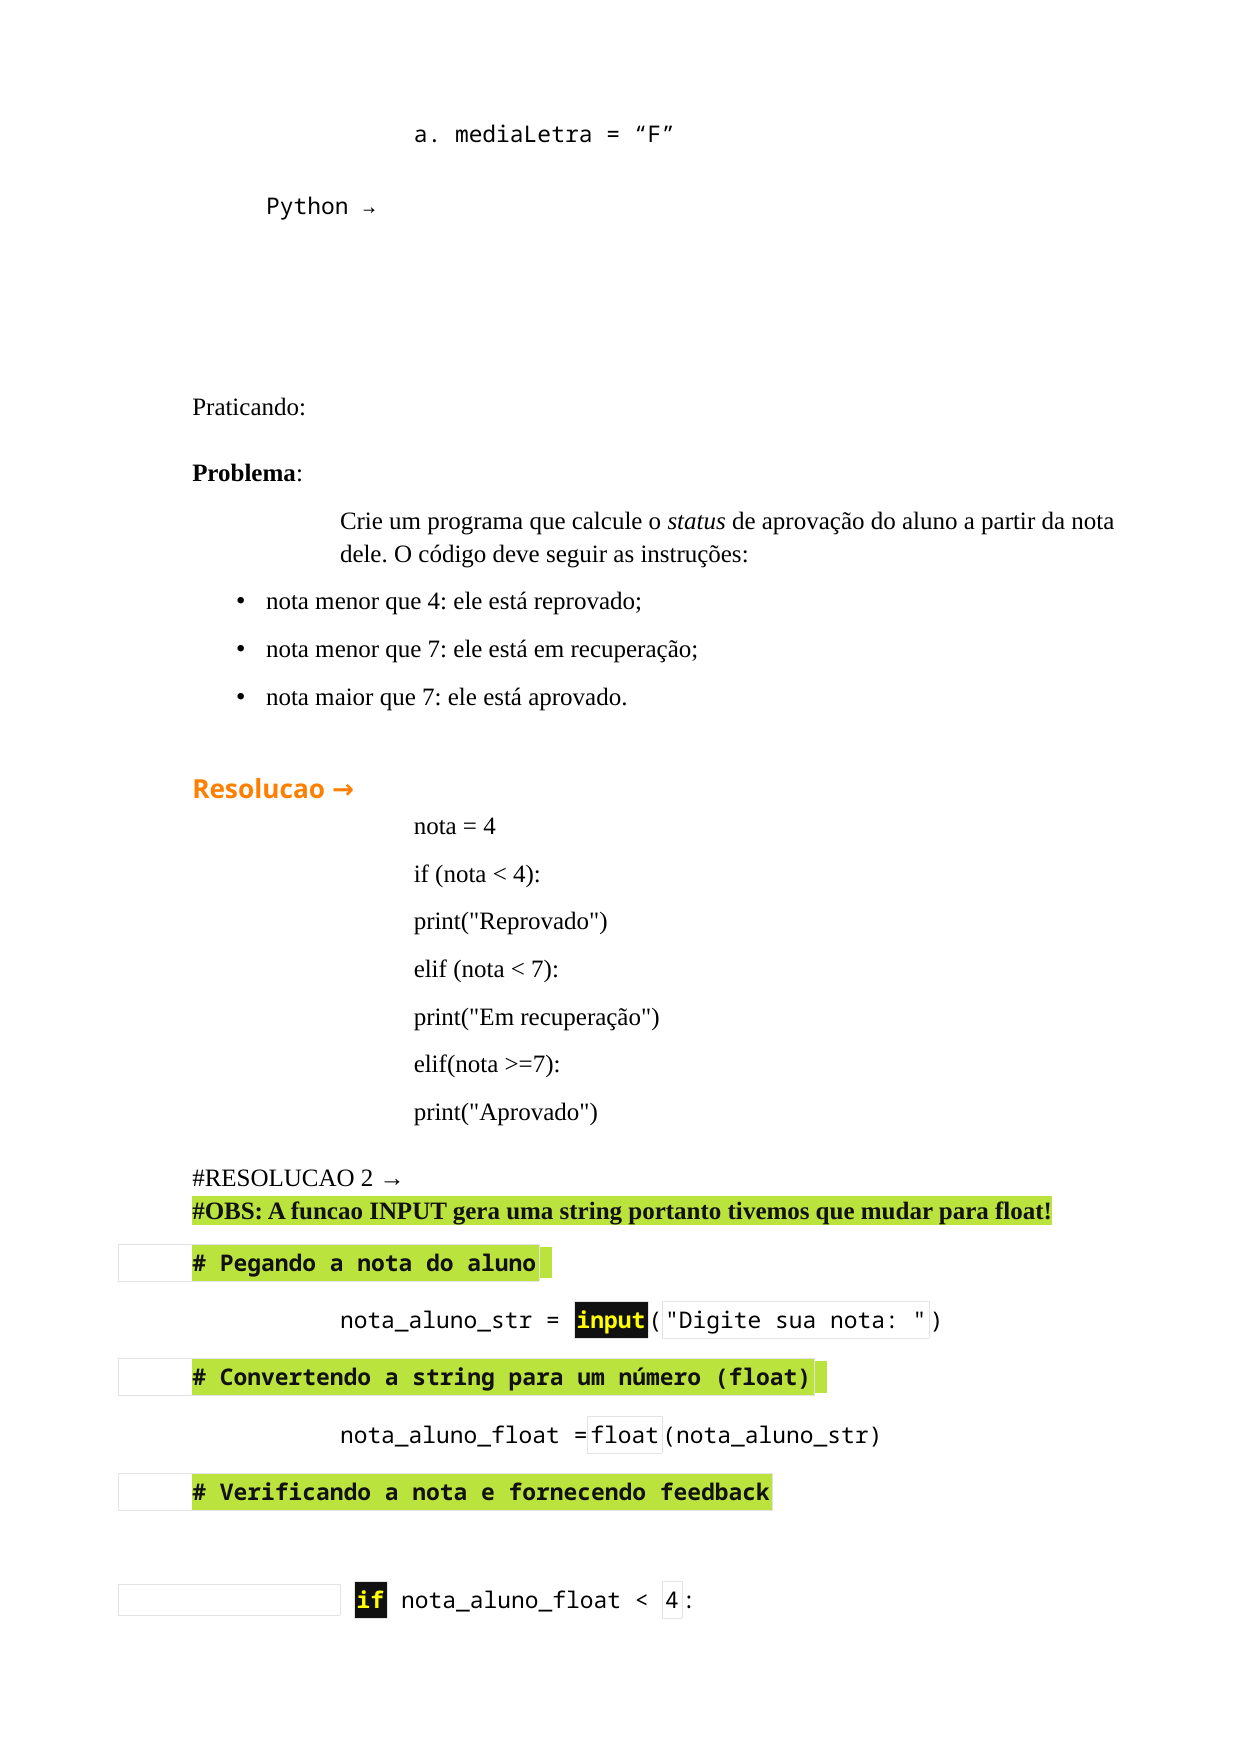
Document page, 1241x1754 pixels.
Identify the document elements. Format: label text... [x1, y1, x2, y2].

text # Pegando a nota do aluno [119, 1245, 539, 1281]
text a. mediaLetra = “F” Python → [118, 118, 1122, 221]
text nota_aluno_float = [118, 1416, 587, 1453]
list nota menor que 7: ele está em recuperação; [236, 634, 1122, 663]
text Resolucao → [118, 729, 1122, 806]
text print("Reprovado") [118, 906, 1122, 935]
text float [588, 1417, 662, 1453]
text Crie um programa que calcule o status de aprovação do aluno a partir da nota dele. O código deve seguir as instruções: [118, 506, 1122, 567]
text if (nota < 4): [118, 859, 1122, 888]
list nota maior que 7: ele está aprovado. [236, 682, 1122, 710]
text (nota_aluno_str) [663, 1416, 1122, 1453]
text nota = 4 [118, 811, 1122, 840]
text "Digite sua nota: " [663, 1302, 929, 1338]
text print("Em recuperação") [118, 1002, 1122, 1030]
text print("Aprovado") #RESOLUCAO 2 → #OBS: A funcao INPUT gera uma string portanto tivemos que mudar para float! [118, 1097, 1122, 1225]
text elif (nota < 7): [118, 954, 1122, 983]
text 4 [663, 1582, 682, 1618]
text ) [930, 1301, 1122, 1338]
text elif(nota >=7): [118, 1049, 1122, 1078]
text Praticando: Problema: [118, 392, 1122, 487]
text if [355, 1582, 387, 1618]
text ( [649, 1301, 662, 1338]
text [773, 1473, 1122, 1510]
text nota_aluno_float < [388, 1581, 662, 1618]
text [540, 1243, 1122, 1281]
text : [683, 1581, 1122, 1618]
text input [575, 1302, 648, 1338]
list nota menor que 4: ele está reprovado; [236, 586, 1122, 615]
text # Convertendo a string para um número (float) [119, 1359, 814, 1395]
text [118, 1581, 354, 1618]
text nota_aluno_str = [118, 1301, 574, 1338]
text [815, 1358, 1122, 1396]
text # Verificando a nota e fornecendo feedback [119, 1474, 772, 1510]
